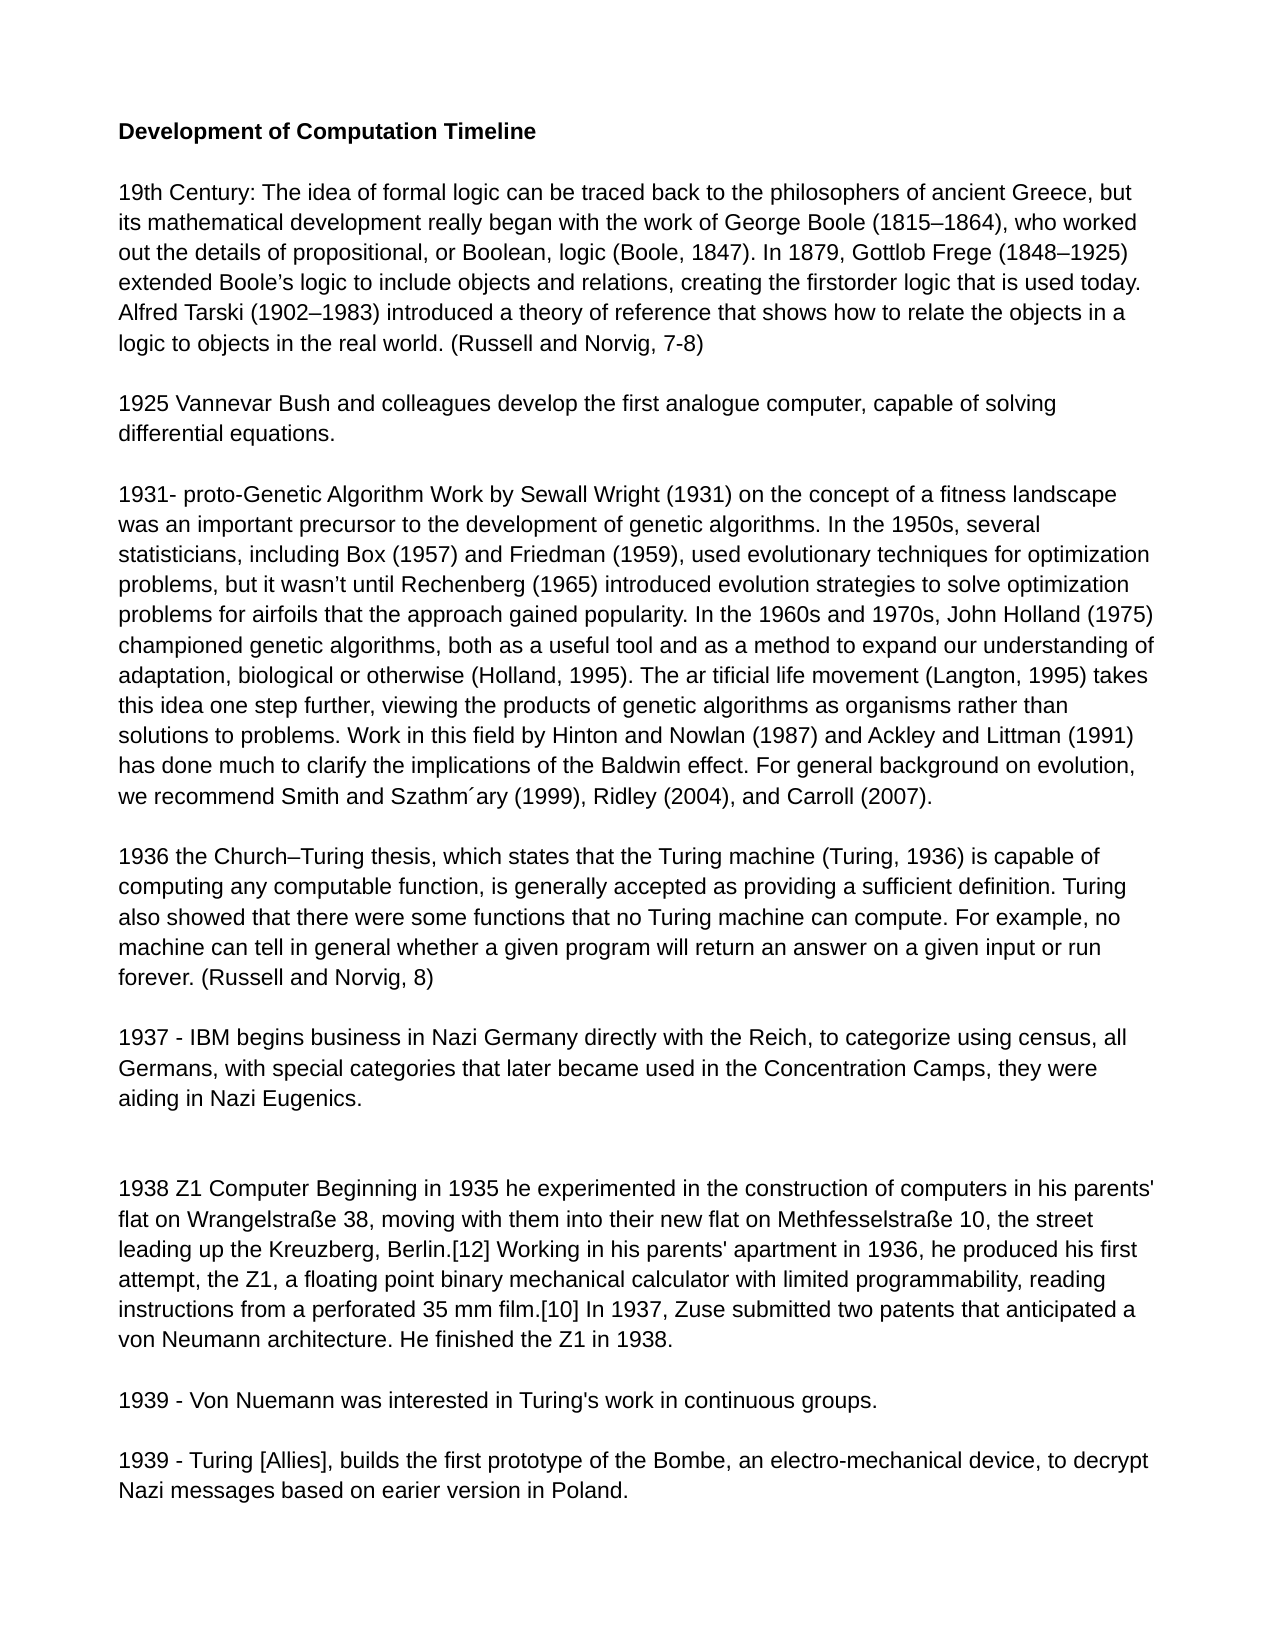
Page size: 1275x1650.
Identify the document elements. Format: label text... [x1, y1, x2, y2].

text 1939 - Turing [Allies], builds the first prototype of the Bombe, an electro-mechanical device, to decrypt Nazi messages based on earier version in Poland. [118, 1447, 1157, 1504]
text 1938 Z1 Computer Beginning in 1935 he experimented in the construction of computers in his parents' flat on Wrangelstraße 38, moving with them into their new flat on Methfesselstraße 10, the street leading up the Kreuzberg, Berlin.[12] Working in his parents' apartment in 1936, he produced his first attempt, the Z1, a floating point binary mechanical calculator with limited programmability, reading instructions from a perforated 35 mm film.[10] In 1937, Zuse submitted two patents that anticipated a von Neumann architecture. He finished the Z1 in 1938. [118, 1145, 1157, 1383]
text Development of Computation Timeline 19th Century: The idea of formal logic can be traced back to the philosophers of ancient Greece, but its mathematical development really began with the work of George Boole (1815–1864), who worked out the details of propositional, or Boolean, logic (Boole, 1847). In 1879, Gottlob Frege (1848–1925) extended Boole’s logic to include objects and relations, creating the firstorder logic that is used today. Alfred Tarski (1902–1983) introduced a theory of reference that shows how to relate the objects in a logic to objects in the real world. (Russell and Norvig, 7-8) 1925 Vannevar Bush and colleagues develop the first analogue computer, capable of solving differential equations. 1931- proto-Genetic Algorithm Work by Sewall Wright (1931) on the concept of a fitness landscape was an important precursor to the development of genetic algorithms. In the 1950s, several statisticians, including Box (1957) and Friedman (1959), used evolutionary techniques for optimization problems, but it wasn’t until Rechenberg (1965) introduced evolution strategies to solve optimization problems for airfoils that the approach gained popularity. In the 1960s and 1970s, John Holland (1975) championed genetic algorithms, both as a useful tool and as a method to expand our understanding of adaptation, biological or otherwise (Holland, 1995). The ar tificial life movement (Langton, 1995) takes this idea one step further, viewing the products of genetic algorithms as organisms rather than solutions to problems. Work in this field by Hinton and Nowlan (1987) and Ackley and Littman (1991) has done much to clarify the implications of the Baldwin effect. For general background on evolution, we recommend Smith and Szathm´ary (1999), Ridley (2004), and Carroll (2007). 1936 the Church–Turing thesis, which states that the Turing machine (Turing, 1936) is capable of computing any computable function, is generally accepted as providing a sufficient definition. Turing also showed that there were some functions that no Turing machine can compute. For example, no machine can tell in general whether a given program will return an answer on a given input or run forever. (Russell and Norvig, 8) [118, 118, 1157, 1021]
text 1939 - Von Nuemann was interested in Turing's work in continuous groups. [118, 1387, 1157, 1443]
text 1937 - IBM begins business in Nazi Germany directly with the Reich, to categorize using census, all Germans, with special categories that later became used in the Concentration Camps, they were aiding in Nazi Eugenics. [118, 1024, 1157, 1141]
